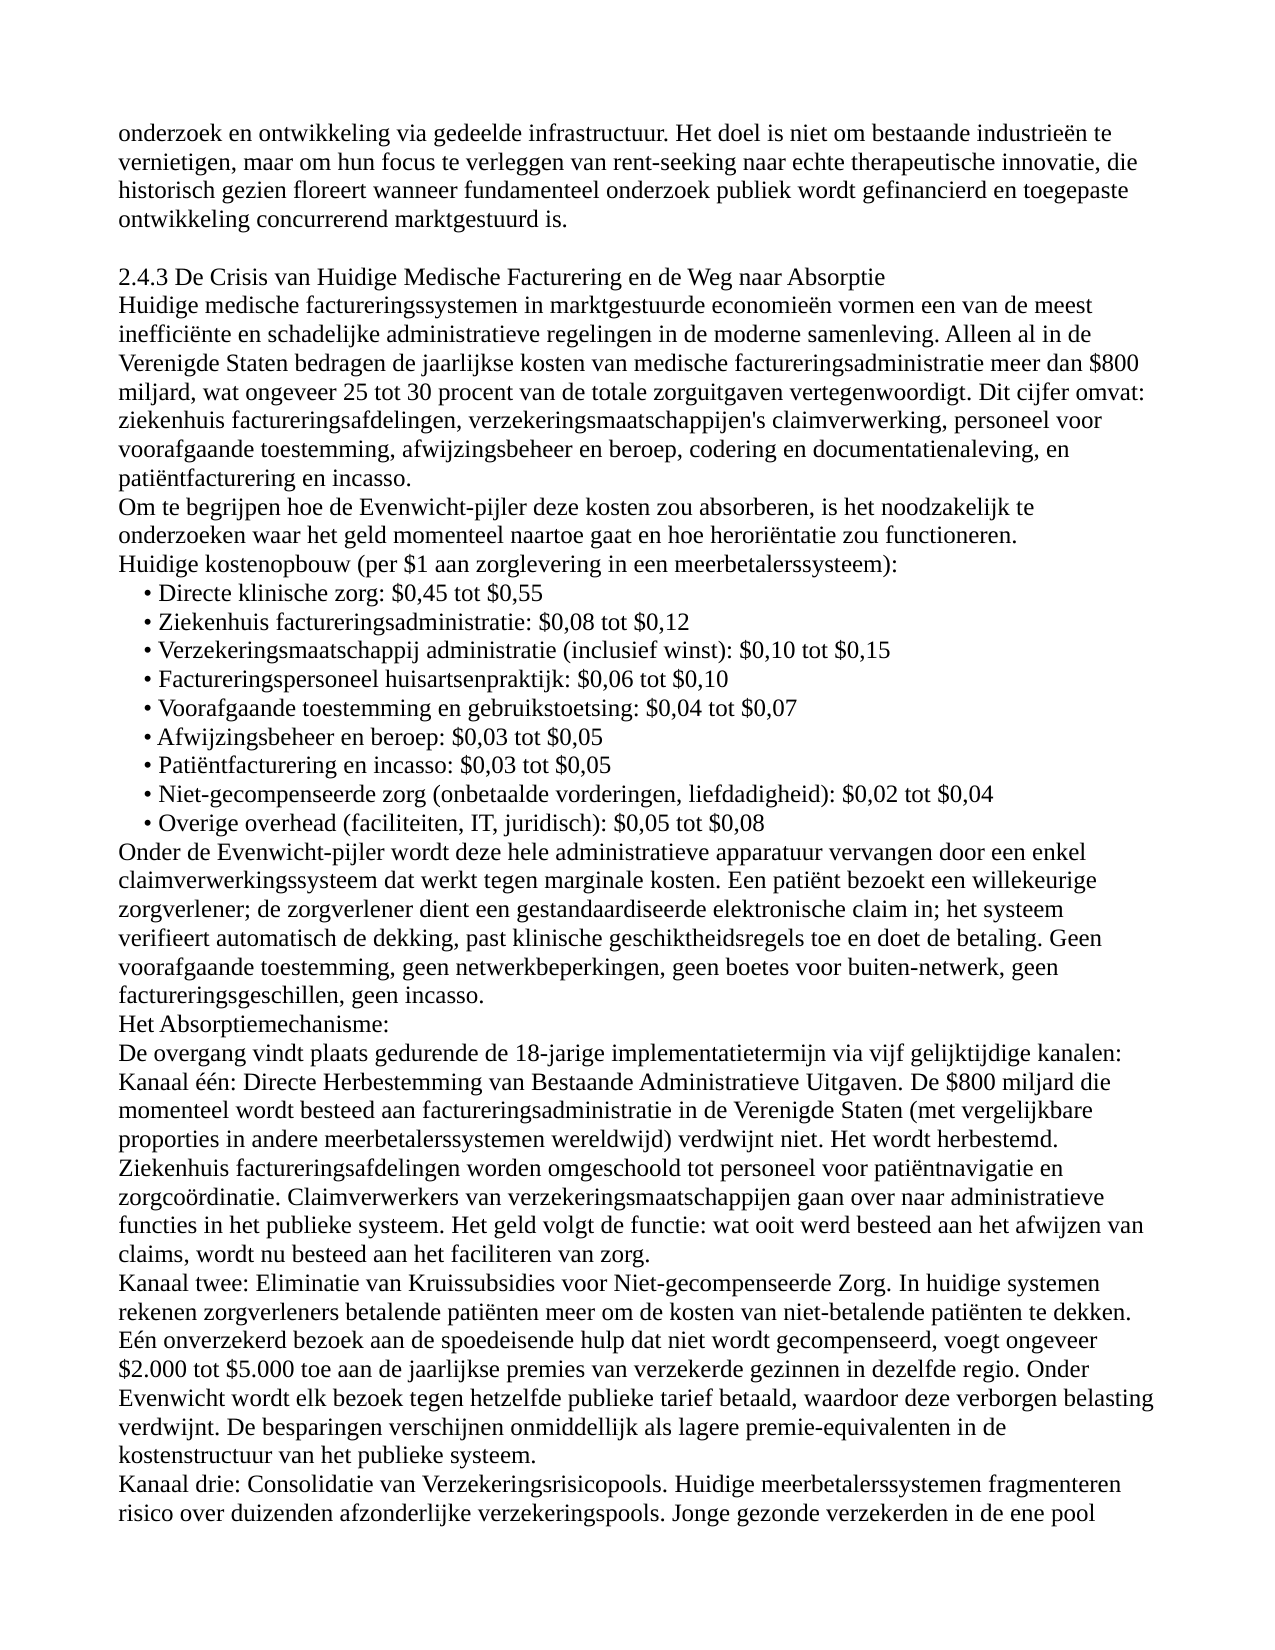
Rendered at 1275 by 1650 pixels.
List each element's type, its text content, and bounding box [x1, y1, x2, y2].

text • Niet-gecompenseerde zorg (onbetaalde vorderingen, liefdadigheid): $0,02 tot $0,04 [118, 779, 1157, 808]
text Het Absorptiemechanisme: [118, 1009, 1157, 1038]
text • Directe klinische zorg: $0,45 tot $0,55 [118, 578, 1157, 607]
text Kanaal drie: Consolidatie van Verzekeringsrisicopools. Huidige meerbetalerssystemen fragmenteren risico over duizenden afzonderlijke verzekeringspools. Jonge gezonde verzekerden in de ene pool [118, 1469, 1157, 1527]
text Kanaal één: Directe Herbestemming van Bestaande Administratieve Uitgaven. De $800 miljard die momenteel wordt besteed aan factureringsadministratie in de Verenigde Staten (met vergelijkbare proporties in andere meerbetalerssystemen wereldwijd) verdwijnt niet. Het wordt herbestemd. Ziekenhuis factureringsafdelingen worden omgeschoold tot personeel voor patiëntnavigatie en zorgcoördinatie. Claimverwerkers van verzekeringsmaatschappijen gaan over naar administratieve functies in het publieke systeem. Het geld volgt de functie: wat ooit werd besteed aan het afwijzen van claims, wordt nu besteed aan het faciliteren van zorg. [118, 1067, 1157, 1268]
text Kanaal twee: Eliminatie van Kruissubsidies voor Niet-gecompenseerde Zorg. In huidige systemen rekenen zorgverleners betalende patiënten meer om de kosten van niet-betalende patiënten te dekken. Eén onverzekerd bezoek aan de spoedeisende hulp dat niet wordt gecompenseerd, voegt ongeveer $2.000 tot $5.000 toe aan de jaarlijkse premies van verzekerde gezinnen in dezelfde regio. Onder Evenwicht wordt elk bezoek tegen hetzelfde publieke tarief betaald, waardoor deze verborgen belasting verdwijnt. De besparingen verschijnen onmiddellijk als lagere premie-equivalenten in de kostenstructuur van het publieke systeem. [118, 1268, 1157, 1469]
text 2.4.3 De Crisis van Huidige Medische Facturering en de Weg naar Absorptie [118, 262, 1157, 291]
text • Factureringspersoneel huisartsenpraktijk: $0,06 tot $0,10 [118, 664, 1157, 693]
text Huidige medische factureringssystemen in marktgestuurde economieën vormen een van de meest inefficiënte en schadelijke administratieve regelingen in de moderne samenleving. Alleen al in de Verenigde Staten bedragen de jaarlijkse kosten van medische factureringsadministratie meer dan $800 miljard, wat ongeveer 25 tot 30 procent van de totale zorguitgaven vertegenwoordigt. Dit cijfer omvat: ziekenhuis factureringsafdelingen, verzekeringsmaatschappijen's claimverwerking, personeel voor voorafgaande toestemming, afwijzingsbeheer en beroep, codering en documentatienaleving, en patiëntfacturering en incasso. [118, 291, 1157, 492]
text • Voorafgaande toestemming en gebruikstoetsing: $0,04 tot $0,07 [118, 693, 1157, 722]
text Om te begrijpen hoe de Evenwicht-pijler deze kosten zou absorberen, is het noodzakelijk te onderzoeken waar het geld momenteel naartoe gaat en hoe heroriëntatie zou functioneren. [118, 492, 1157, 549]
text Huidige kostenopbouw (per $1 aan zorglevering in een meerbetalerssysteem): [118, 549, 1157, 578]
text • Verzekeringsmaatschappij administratie (inclusief winst): $0,10 tot $0,15 [118, 636, 1157, 664]
text • Ziekenhuis factureringsadministratie: $0,08 tot $0,12 [118, 607, 1157, 636]
text onderzoek en ontwikkeling via gedeelde infrastructuur. Het doel is niet om bestaande industrieën te vernietigen, maar om hun focus te verleggen van rent-seeking naar echte therapeutische innovatie, die historisch gezien floreert wanneer fundamenteel onderzoek publiek wordt gefinancierd en toegepaste ontwikkeling concurrerend marktgestuurd is. [118, 118, 1157, 233]
text De overgang vindt plaats gedurende de 18-jarige implementatietermijn via vijf gelijktijdige kanalen: [118, 1038, 1157, 1067]
text • Afwijzingsbeheer en beroep: $0,03 tot $0,05 [118, 722, 1157, 751]
text Onder de Evenwicht-pijler wordt deze hele administratieve apparatuur vervangen door een enkel claimverwerkingssysteem dat werkt tegen marginale kosten. Een patiënt bezoekt een willekeurige zorgverlener; de zorgverlener dient een gestandaardiseerde elektronische claim in; het systeem verifieert automatisch de dekking, past klinische geschiktheidsregels toe en doet de betaling. Geen voorafgaande toestemming, geen netwerkbeperkingen, geen boetes voor buiten-netwerk, geen factureringsgeschillen, geen incasso. [118, 837, 1157, 1009]
text • Overige overhead (faciliteiten, IT, juridisch): $0,05 tot $0,08 [118, 808, 1157, 837]
text • Patiëntfacturering en incasso: $0,03 tot $0,05 [118, 751, 1157, 779]
